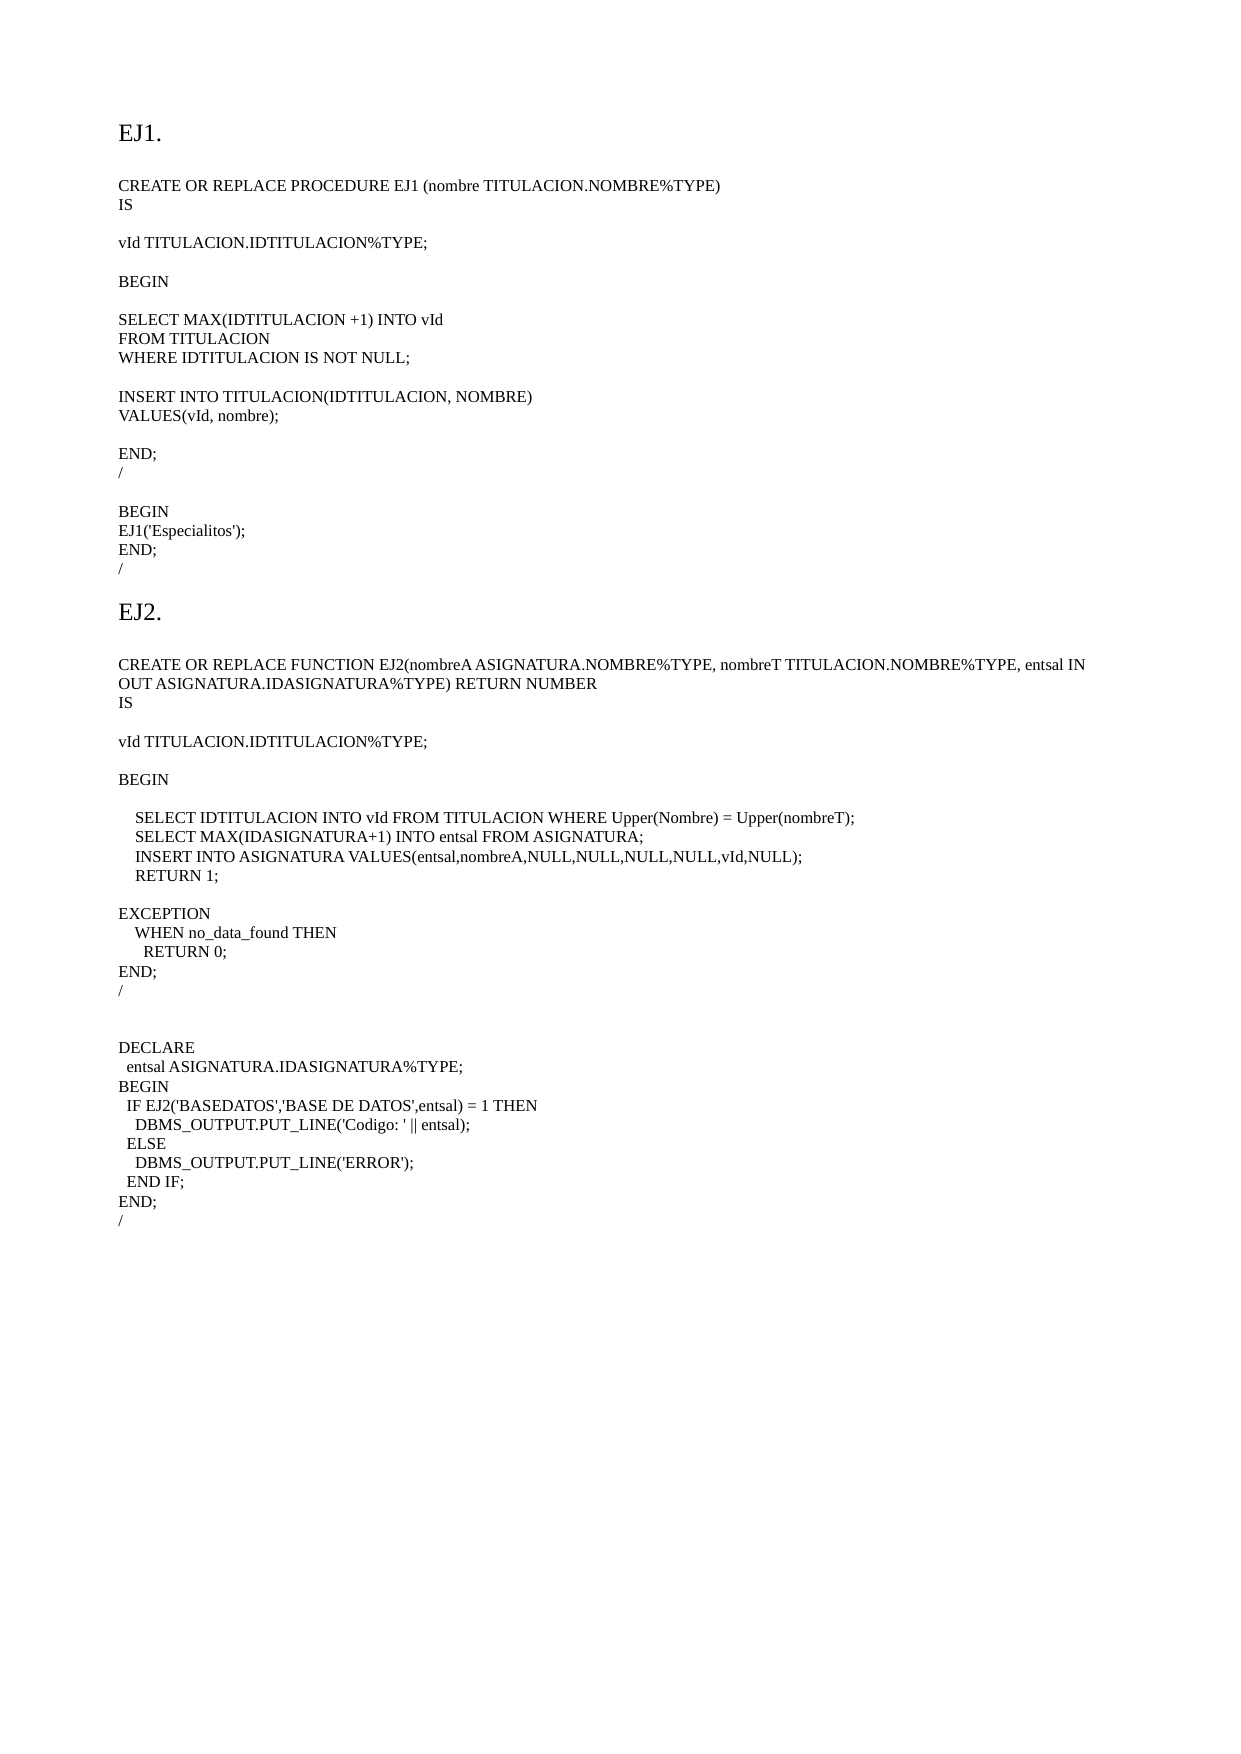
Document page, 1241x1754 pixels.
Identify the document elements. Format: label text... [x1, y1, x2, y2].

text ELSE [118, 1134, 1122, 1153]
text BEGIN [118, 501, 1122, 521]
text DBMS_OUTPUT.PUT_LINE('ERROR'); [118, 1153, 1122, 1172]
text EXCEPTION [118, 904, 1122, 923]
text BEGIN [118, 271, 1122, 291]
text IF EJ2('BASEDATOS','BASE DE DATOS',entsal) = 1 THEN [118, 1096, 1122, 1115]
text WHERE IDTITULACION IS NOT NULL; [118, 348, 1122, 367]
text entsal ASIGNATURA.IDASIGNATURA%TYPE; [118, 1057, 1122, 1076]
text VALUES(vId, nombre); [118, 406, 1122, 425]
text EJ1. [118, 118, 1122, 147]
text INSERT INTO TITULACION(IDTITULACION, NOMBRE) [118, 386, 1122, 406]
text SELECT MAX(IDTITULACION +1) INTO vId [118, 310, 1122, 329]
text / [118, 981, 1122, 1000]
text INSERT INTO ASIGNATURA VALUES(entsal,nombreA,NULL,NULL,NULL,NULL,vId,NULL); [118, 846, 1122, 866]
text CREATE OR REPLACE PROCEDURE EJ1 (nombre TITULACION.NOMBRE%TYPE) [118, 176, 1122, 195]
text WHEN no_data_found THEN [118, 923, 1122, 942]
text END; [118, 540, 1122, 559]
text DECLARE [118, 1038, 1122, 1057]
text / [118, 1211, 1122, 1230]
text IS [118, 693, 1122, 712]
text CREATE OR REPLACE FUNCTION EJ2(nombreA ASIGNATURA.NOMBRE%TYPE, nombreT TITULACION.NOMBRE%TYPE, entsal IN OUT ASIGNATURA.IDASIGNATURA%TYPE) RETURN NUMBER [118, 655, 1122, 693]
text BEGIN [118, 1076, 1122, 1096]
text vId TITULACION.IDTITULACION%TYPE; [118, 731, 1122, 751]
text EJ2. [118, 597, 1122, 626]
text EJ1('Especialitos'); [118, 521, 1122, 540]
text RETURN 0; [118, 942, 1122, 961]
text END; [118, 444, 1122, 463]
text BEGIN [118, 770, 1122, 789]
text / [118, 463, 1122, 482]
text END; [118, 961, 1122, 981]
text SELECT MAX(IDASIGNATURA+1) INTO entsal FROM ASIGNATURA; [118, 827, 1122, 846]
text SELECT IDTITULACION INTO vId FROM TITULACION WHERE Upper(Nombre) = Upper(nombreT); [118, 808, 1122, 827]
text IS [118, 195, 1122, 214]
text END; [118, 1191, 1122, 1211]
text END IF; [118, 1172, 1122, 1191]
text DBMS_OUTPUT.PUT_LINE('Codigo: ' || entsal); [118, 1115, 1122, 1134]
text / [118, 559, 1122, 578]
text RETURN 1; [118, 866, 1122, 885]
text vId TITULACION.IDTITULACION%TYPE; [118, 233, 1122, 252]
text FROM TITULACION [118, 329, 1122, 348]
